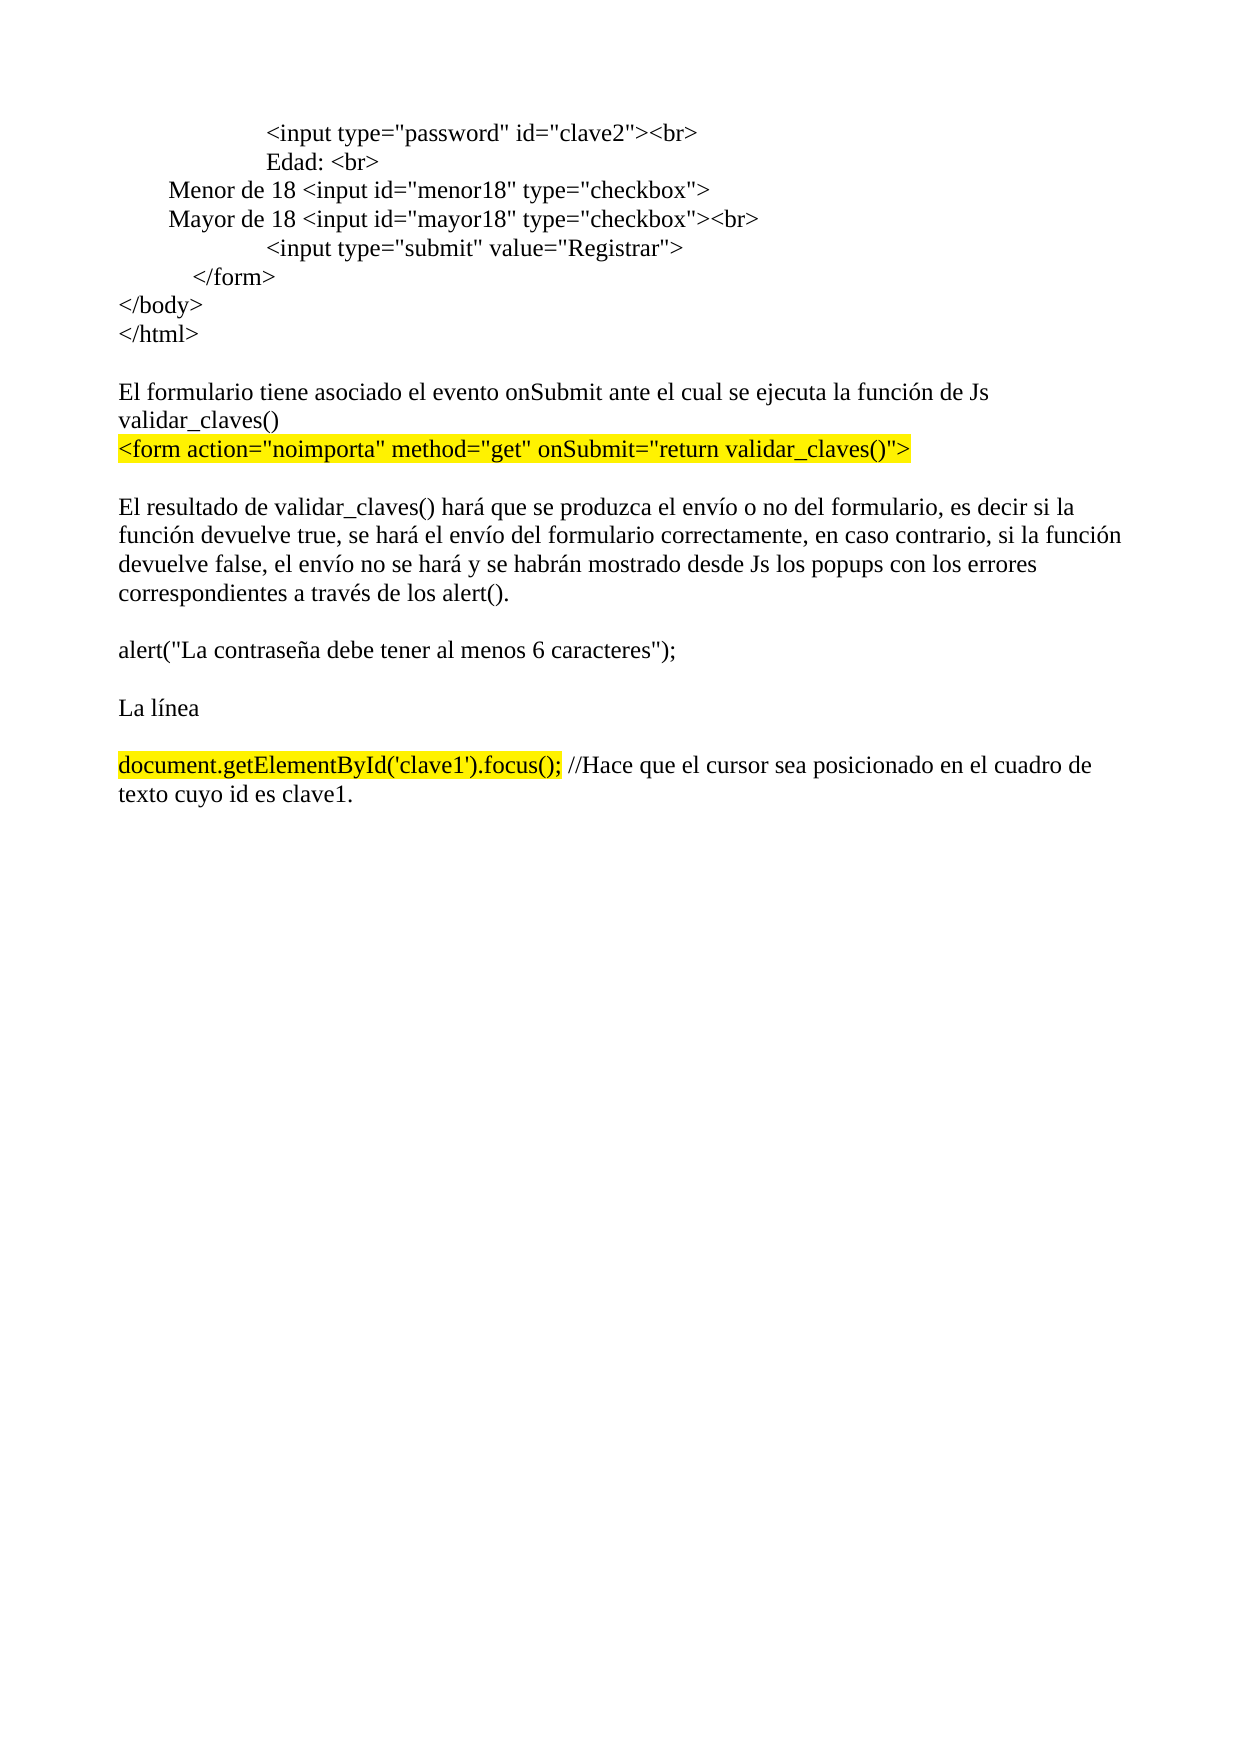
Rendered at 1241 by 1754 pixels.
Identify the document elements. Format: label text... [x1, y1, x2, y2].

text La línea [118, 693, 1122, 722]
text <input type="submit" value="Registrar"> [118, 233, 1122, 262]
text El formulario tiene asociado el evento onSubmit ante el cual se ejecuta la función de Js validar_claves() [118, 377, 1122, 434]
text Menor de 18 <input id="menor18" type="checkbox"> [118, 176, 1122, 204]
text El resultado de validar_claves() hará que se produzca el envío o no del formulario, es decir si la función devuelve true, se hará el envío del formulario correctamente, en caso contrario, si la función devuelve false, el envío no se hará y se habrán mostrado desde Js los popups con los errores correspondientes a través de los alert(). [118, 492, 1122, 607]
text Mayor de 18 <input id="mayor18" type="checkbox"><br> [118, 204, 1122, 233]
text </html> [118, 319, 1122, 348]
text </form> [118, 262, 1122, 291]
text Edad: <br> [118, 147, 1122, 176]
text document.getElementById('clave1').focus(); //Hace que el cursor sea posicionado en el cuadro de texto cuyo id es clave1. [118, 751, 1122, 808]
text <input type="password" id="clave2"><br> [118, 118, 1122, 147]
text </body> [118, 291, 1122, 319]
text alert("La contraseña debe tener al menos 6 caracteres"); [118, 636, 1122, 664]
text <form action="noimporta" method="get" onSubmit="return validar_claves()"> [118, 434, 1122, 463]
